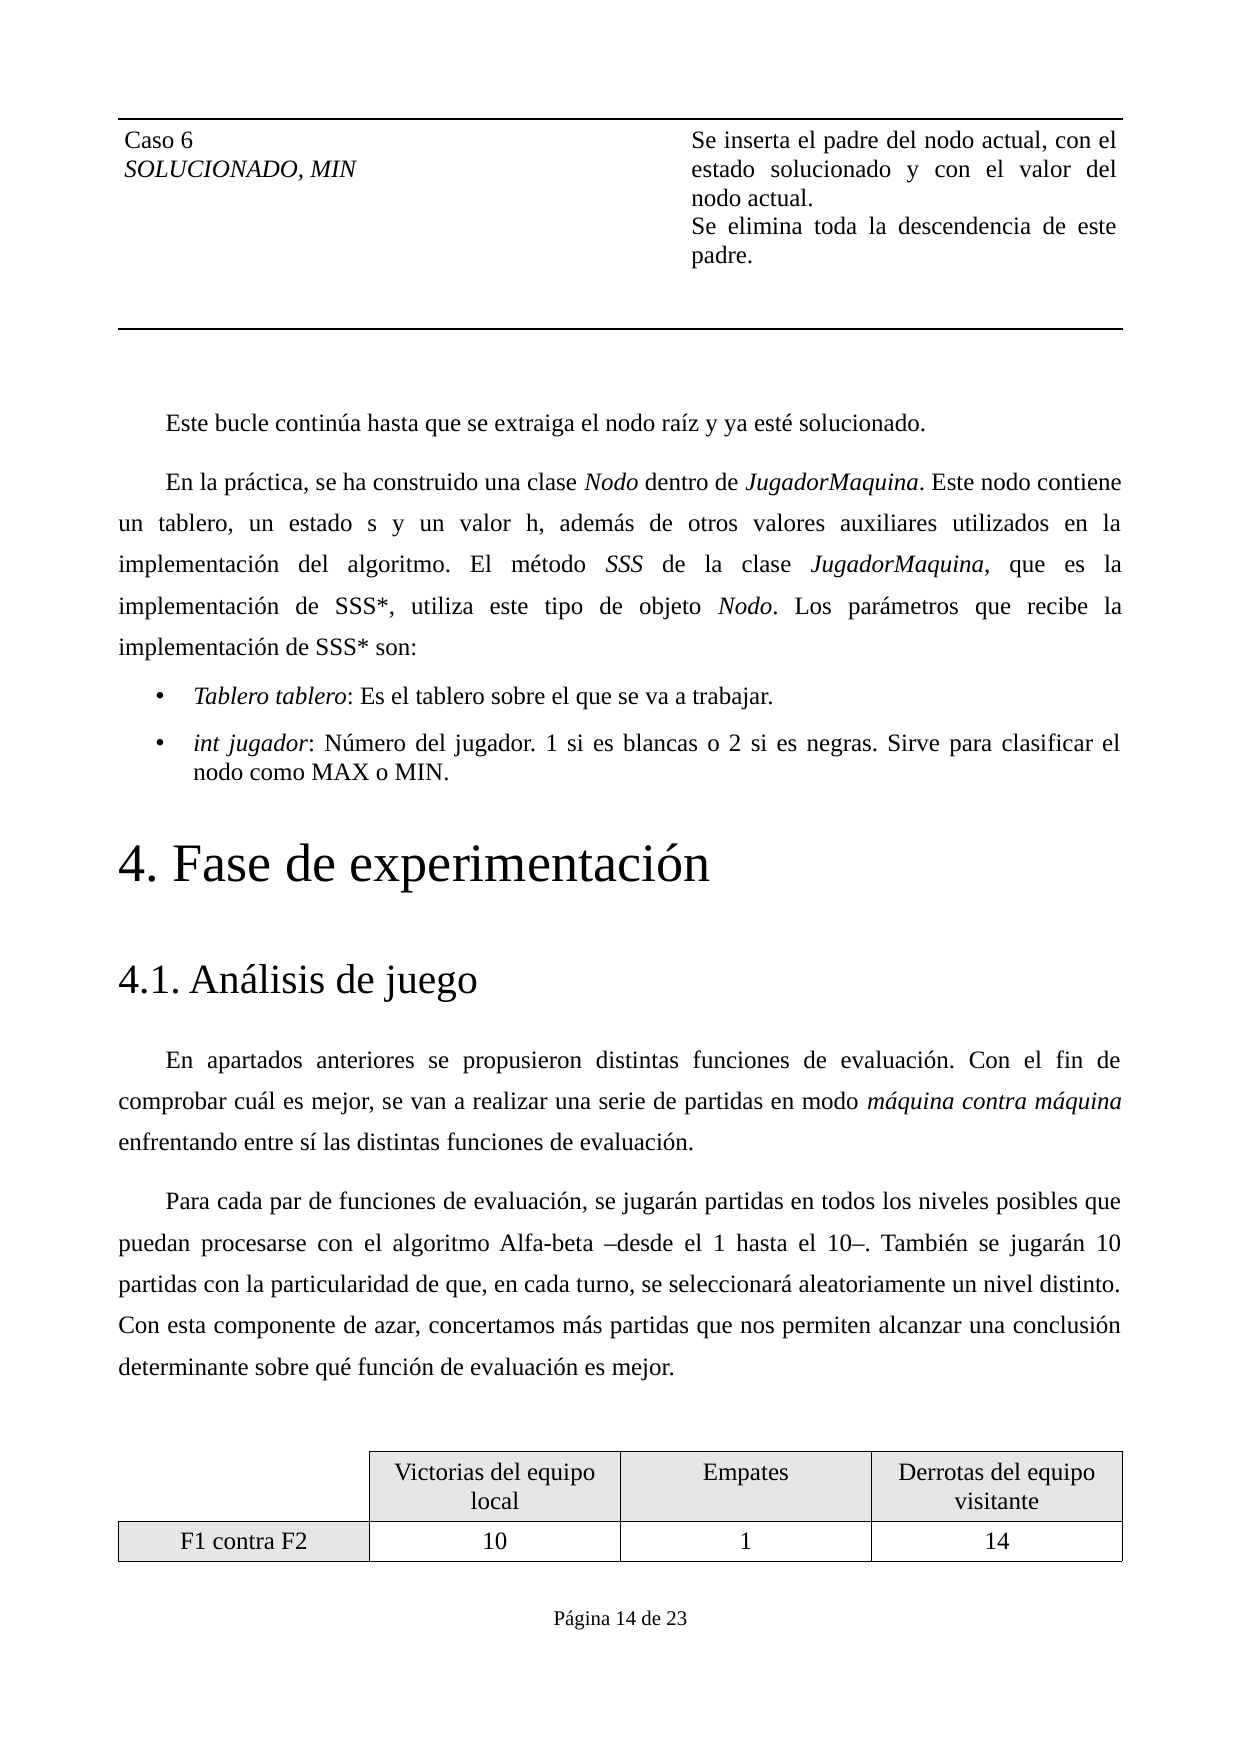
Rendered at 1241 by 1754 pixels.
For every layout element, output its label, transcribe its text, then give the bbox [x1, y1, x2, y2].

table_header Victorias del equipo local [370, 1452, 620, 1521]
table_cell 10 [370, 1522, 620, 1561]
text En la práctica, se ha construido una clase Nodo dentro de JugadorMaquina. Este nodo contiene un tablero, un estado s y un valor h, además de otros valores auxiliares utilizados en la implementación del algoritmo. El método SSS de la clase JugadorMaquina, que es la implementación de SSS*, utiliza este tipo de objeto Nodo. Los parámetros que recibe la implementación de SSS* son: [118, 457, 1122, 664]
table_cell 1 [621, 1522, 871, 1561]
subtitle 4. Fase de experimentación [118, 831, 1122, 893]
subtitle 4.1. Análisis de juego [118, 954, 1122, 1002]
text Para cada par de funciones de evaluación, se jugarán partidas en todos los niveles posibles que puedan procesarse con el algoritmo Alfa-beta –desde el 1 hasta el 10–. También se jugarán 10 partidas con la particularidad de que, en cada turno, se seleccionará aleatoriamente un nivel distinto. Con esta componente de azar, concertamos más partidas que nos permiten alcanzar una conclusión determinante sobre qué función de evaluación es mejor. [118, 1177, 1122, 1383]
list int jugador: Número del jugador. 1 si es blancas o 2 si es negras. Sirve para clasificar el nodo como MAX o MIN. [156, 728, 1122, 785]
text En apartados anteriores se propusieron distintas funciones de evaluación. Con el fin de comprobar cuál es mejor, se van a realizar una serie de partidas en modo máquina contra máquina enfrentando entre sí las distintas funciones de evaluación. [118, 1035, 1122, 1159]
table_header Empates [621, 1452, 871, 1521]
table_cell 14 [872, 1522, 1122, 1561]
table_cell Se inserta el padre del nodo actual, con el estado solucionado y con el valor del nodo actual. Se elimina toda la descendencia de este padre. [685, 120, 1123, 328]
table_cell Caso 6 SOLUCIONADO, MIN [118, 120, 685, 328]
table_cell F1 contra F2 [119, 1522, 369, 1561]
table_header Derrotas del equipo visitante [872, 1452, 1122, 1521]
list Tablero tablero: Es el tablero sobre el que se va a trabajar. [156, 681, 1122, 710]
text Este bucle continúa hasta que se extraiga el nodo raíz y ya esté solucionado. [118, 398, 1122, 439]
table_header [118, 1451, 369, 1521]
